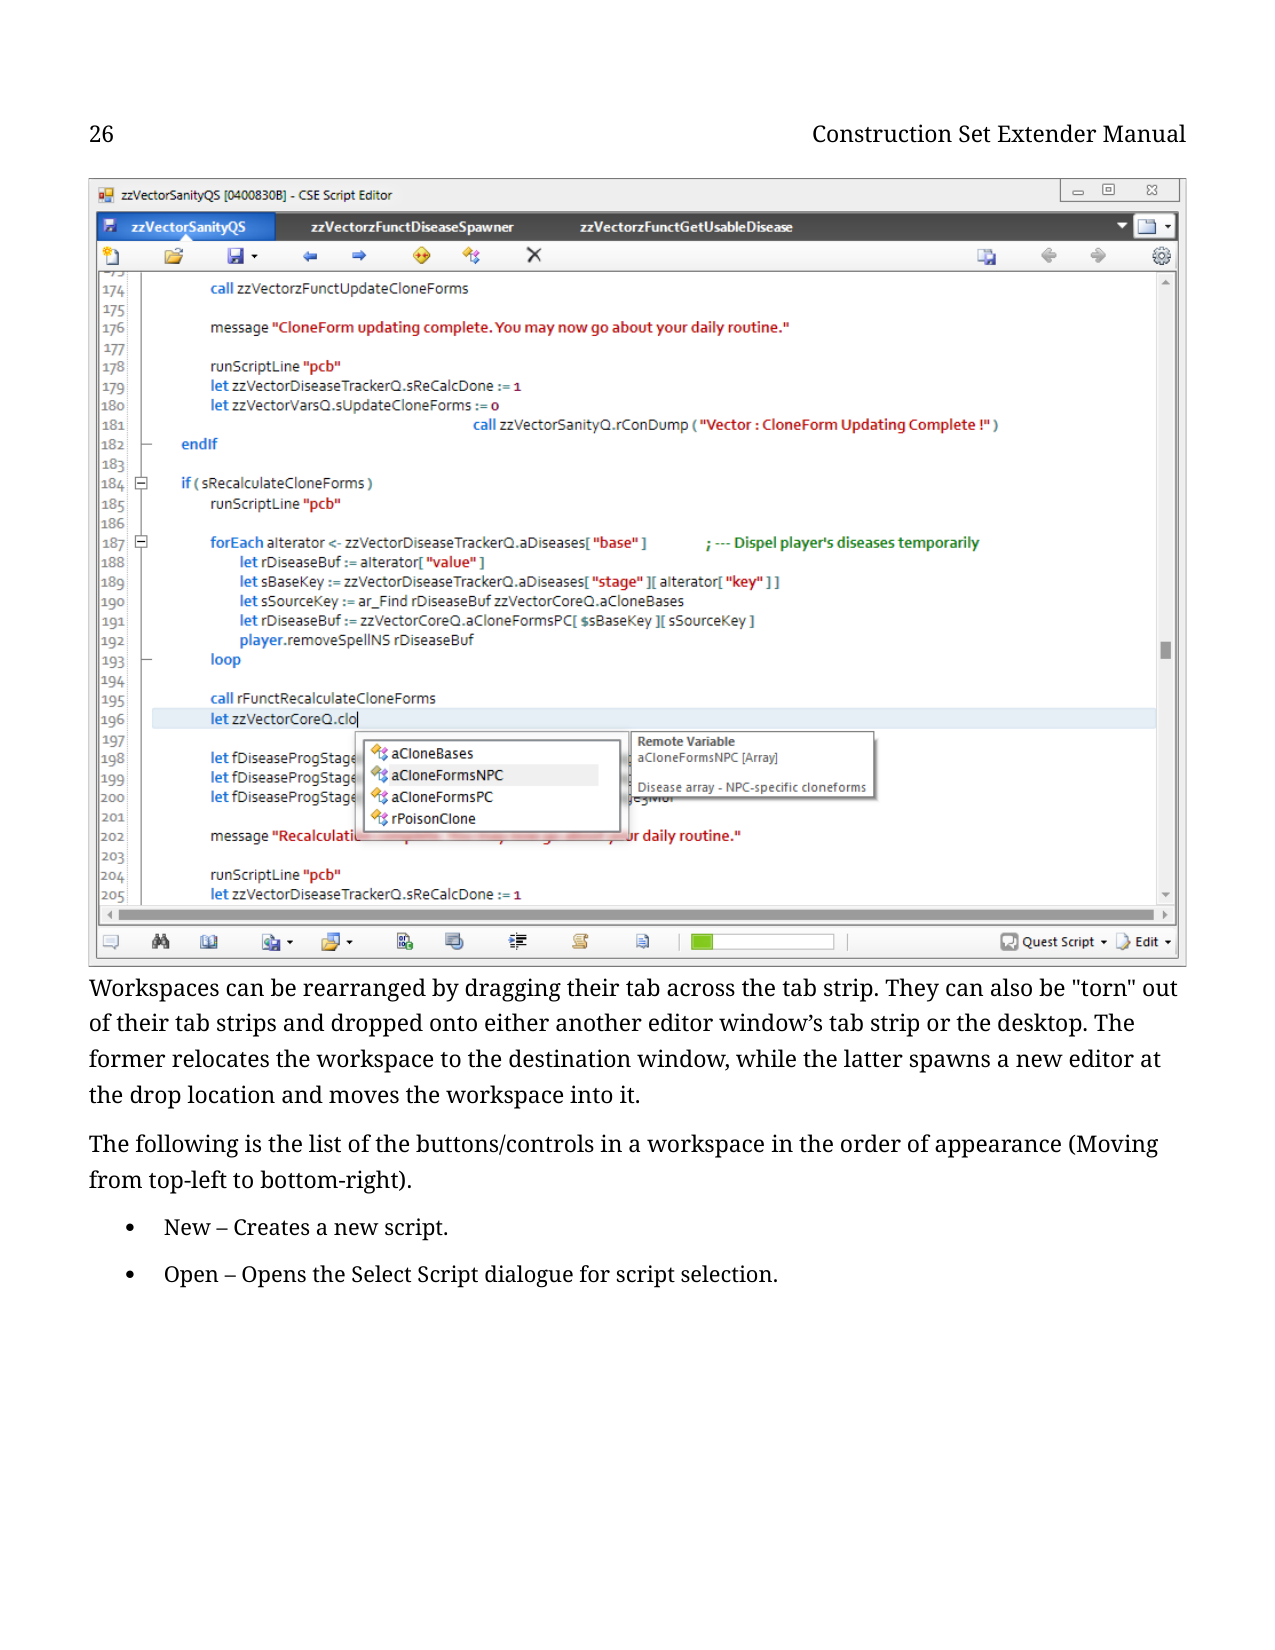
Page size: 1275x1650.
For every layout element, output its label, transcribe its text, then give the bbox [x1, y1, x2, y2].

text Workspaces can be rearranged by dragging their tab across the tab strip. They can also be "torn" out of their tab strips and dropped onto either another editor window’s tab strip or the desktop. The former relocates the workspace to the destination window, while the latter spawns a new editor at the drop location and moves the workspace into it. [88, 967, 1186, 1111]
text The following is the list of the buttons/controls in a workspace in the order of appearance (Moving from top-left to bottom-right). [88, 1128, 1186, 1195]
list Open – Opens the Select Script dialogue for script selection. [126, 1258, 1186, 1288]
picture [88, 178, 1187, 967]
list New – Creates a new script. [126, 1212, 1186, 1242]
